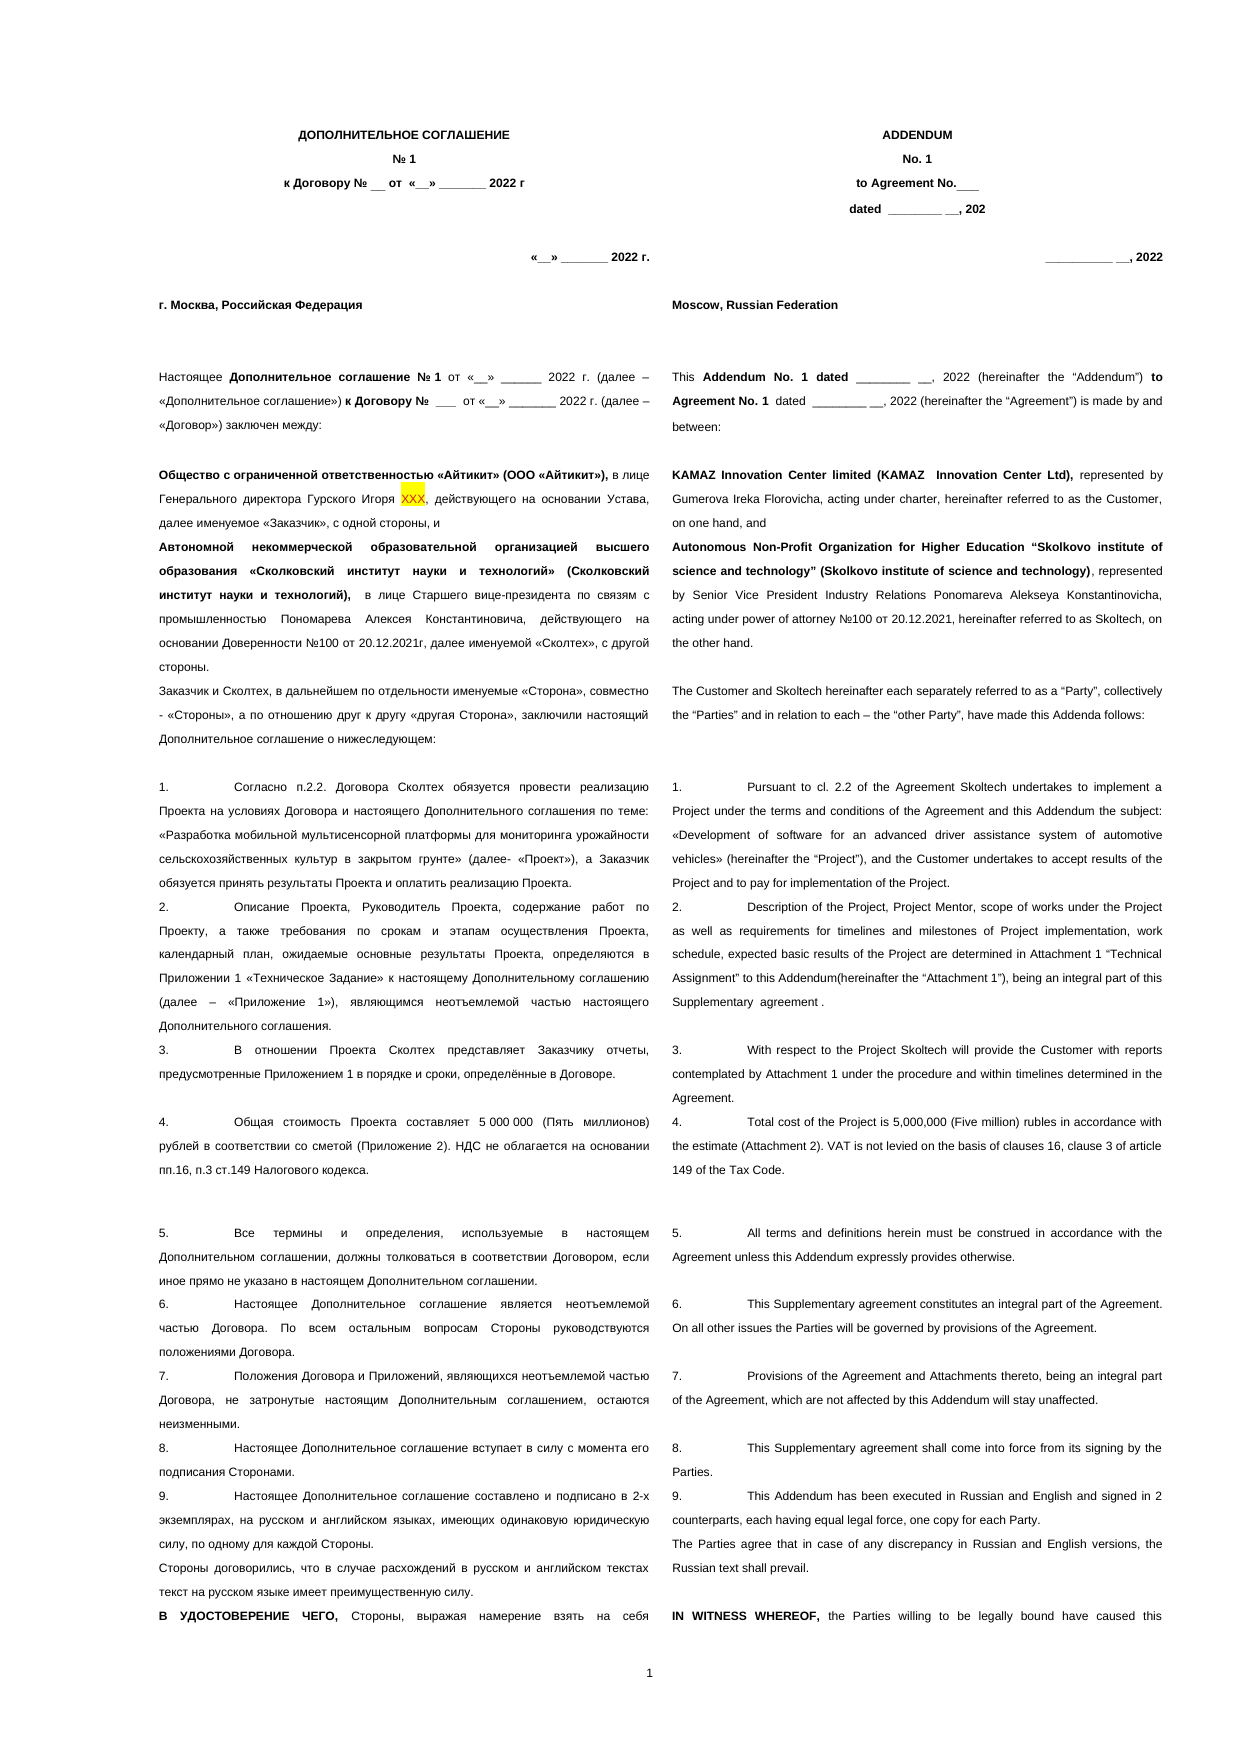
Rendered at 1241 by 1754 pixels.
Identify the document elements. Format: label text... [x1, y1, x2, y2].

table_cell __________ __, 2022 [661, 240, 1174, 264]
table_cell Автономной некоммерческой образовательной организацией высшего образования «Сколковский институт науки и технологий» (Сколковский институт науки и технологий), в лице Старшего вице-президента по связям с промышленностью Пономарева Алексея Константиновича, действующего на основании Доверенности №100 от 20.12.2021г, далее именуемой «Сколтех», с другой стороны. [148, 530, 661, 674]
table_cell [661, 264, 1174, 288]
table_cell 3. With respect to the Project Skoltech will provide the Customer with reports contemplated by Attachment 1 under the procedure and within timelines determined in the Agreement. [661, 1033, 1174, 1105]
table_cell 3. В отношении Проекта Сколтех представляет Заказчику отчеты, предусмотренные Приложением 1 в порядке и сроки, определённые в Договоре. [148, 1033, 661, 1105]
table_cell [148, 746, 661, 770]
table_cell This Addendum No. 1 dated ________ __, 2022 (hereinafter the “Addendum”) to Agreement No. 1 dated ________ __, 2022 (hereinafter the “Agreement”) is made by and between: [661, 360, 1174, 434]
table_cell Autonomous Non-Profit Organization for Higher Education “Skolkovo institute of science and technology” (Skolkovo institute of science and technology), represented by Senior Vice President Industry Relations Ponomareva Alekseya Konstantinovicha, acting under power of attorney №100 от 20.12.2021, hereinafter referred to as Skoltech, on the other hand. [661, 530, 1174, 674]
table_cell 4. Общая стоимость Проекта составляет 5 000 000 (Пять миллионов) рублей в соответствии со сметой (Приложение 2). НДС не облагается на основании пп.16, п.3 ст.149 Налогового кодекса. [148, 1105, 661, 1177]
table_cell [148, 216, 661, 240]
table_cell 1. Согласно п.2.2. Договора Сколтех обязуется провести реализацию Проекта на условиях Договора и настоящего Дополнительного соглашения по теме: «Разработка мобильной мультисенсорной платформы для мониторинга урожайности сельскохозяйственных культур в закрытом грунте» (далее- «Проект»), а Заказчик обязуется принять результаты Проекта и оплатить реализацию Проекта. [148, 770, 661, 889]
table_cell 9. This Addendum has been executed in Russian and English and signed in 2 counterparts, each having equal legal force, one copy for each Party. The Parties agree that in case of any discrepancy in Russian and English versions, the Russian text shall prevail. [661, 1479, 1174, 1599]
table_cell 7. Положения Договора и Приложений, являющихся неотъемлемой частью Договора, не затронутые настоящим Дополнительным соглашением, остаются неизменными. [148, 1359, 661, 1431]
table_cell 6. Настоящее Дополнительное соглашение является неотъемлемой частью Договора. По всем остальным вопросам Стороны руководствуются положениями Договора. [148, 1288, 661, 1359]
table_cell The Customer and Skoltech hereinafter each separately referred to as a “Party”, collectively the “Parties” and in relation to each – the “other Party”, have made this Addenda follows: [661, 674, 1174, 746]
table_cell 2. Description of the Project, Project Mentor, scope of works under the Project as well as requirements for timelines and milestones of Project implementation, work schedule, expected basic results of the Project are determined in Attachment 1 “Technical Assignment” to this Addendum(hereinafter the “Attachment 1”), being an integral part of this Supplementary agreement . [661, 890, 1174, 1033]
table_cell IN WITNESS WHEREOF, the Parties willing to be legally bound have caused this [661, 1599, 1174, 1623]
table_cell [148, 434, 661, 458]
table_cell к Договору № __ от «__» _______ 2022 г [148, 166, 661, 216]
table_cell 9. Настоящее Дополнительное соглашение составлено и подписано в 2-х экземплярах, на русском и английском языках, имеющих одинаковую юридическую силу, по одному для каждой Стороны. Стороны договорились, что в случае расхождений в русском и английском текстах текст на русском языке имеет преимущественную силу. [148, 1479, 661, 1599]
table_header 5. Все термины и определения, используемые в настоящем Дополнительном соглашении, должны толковаться в соответствии Договором, если иное прямо не указано в настоящем Дополнительном соглашении. [148, 1216, 661, 1287]
table_cell Заказчик и Сколтех, в дальнейшем по отдельности именуемые «Сторона», совместно - «Стороны», а по отношению друг к другу «другая Сторона», заключили настоящий Дополнительное соглашение о нижеследующем: [148, 674, 661, 746]
table_cell [661, 312, 1174, 336]
table_cell KAMAZ Innovation Center limited (KAMAZ Innovation Center Ltd), represented by Gumerova Ireka Florovicha, acting under charter, hereinafter referred to as the Customer, on one hand, and [661, 458, 1174, 530]
table_cell 2. Описание Проекта, Руководитель Проекта, содержание работ по Проекту, а также требования по срокам и этапам осуществления Проекта, календарный план, ожидаемые основные результаты Проекта, определяются в Приложении 1 «Техническое Задание» к настоящему Дополнительному соглашению (далее – «Приложение 1»), являющимся неотъемлемой частью настоящего Дополнительного соглашения. [148, 890, 661, 1033]
table_cell to Agreement No.___ dated ________ __, 202 [661, 166, 1174, 216]
table_header ADDENDUM No. 1 [661, 118, 1174, 166]
table_cell [148, 312, 661, 336]
table_cell [661, 336, 1174, 360]
table_cell [661, 216, 1174, 240]
table_cell Настоящее Дополнительное соглашение № 1 от «__» ______ 2022 г. (далее – «Дополнительное соглашение») к Договору № ___ от «__» _______ 2022 г. (далее – «Договор») заключен между: [148, 360, 661, 434]
table_cell Общество с ограниченной ответственностью «Айтикит» (ООО «Айтикит»), в лице Генерального директора Гурского Игоря ХХХ, действующего на основании Устава, далее именуемое «Заказчик», с одной стороны, и [148, 458, 661, 530]
table_cell В УДОСТОВЕРЕНИЕ ЧЕГО, Стороны, выражая намерение взять на себя [148, 1599, 661, 1623]
table_cell Moscow, Russian Federation [661, 288, 1174, 312]
table_cell 4. Total cost of the Project is 5,000,000 (Five million) rubles in accordance with the estimate (Attachment 2). VAT is not levied on the basis of clauses 16, clause 3 of article 149 of the Tax Code. [661, 1105, 1174, 1177]
table_cell [148, 336, 661, 360]
table_cell г. Москва, Российская Федерация [148, 288, 661, 312]
table_cell 8. Настоящее Дополнительное соглашение вступает в силу с момента его подписания Сторонами. [148, 1431, 661, 1479]
table_cell 1. Pursuant to cl. 2.2 of the Agreement Skoltech undertakes to implement a Project under the terms and conditions of the Agreement and this Addendum the subject: «Development of software for an advanced driver assistance system of automotive vehicles» (hereinafter the “Project”), and the Customer undertakes to accept results of the Project and to pay for implementation of the Project. [661, 770, 1174, 889]
table_cell 8. This Supplementary agreement shall come into force from its signing by the Parties. [661, 1431, 1174, 1479]
table_header ДОПОЛНИТЕЛЬНОЕ СОГЛАШЕНИЕ № 1 [148, 118, 661, 166]
table_cell 7. Provisions of the Agreement and Attachments thereto, being an integral part of the Agreement, which are not affected by this Addendum will stay unaffected. [661, 1359, 1174, 1431]
table_cell [661, 746, 1174, 770]
table_header 5. All terms and definitions herein must be construed in accordance with the Agreement unless this Addendum expressly provides otherwise. [661, 1216, 1174, 1287]
table_cell [661, 434, 1174, 458]
table_cell 6. This Supplementary agreement constitutes an integral part of the Agreement. On all other issues the Parties will be governed by provisions of the Agreement. [661, 1288, 1174, 1359]
table_cell [148, 264, 661, 288]
table_cell «__» _______ 2022 г. [148, 240, 661, 264]
